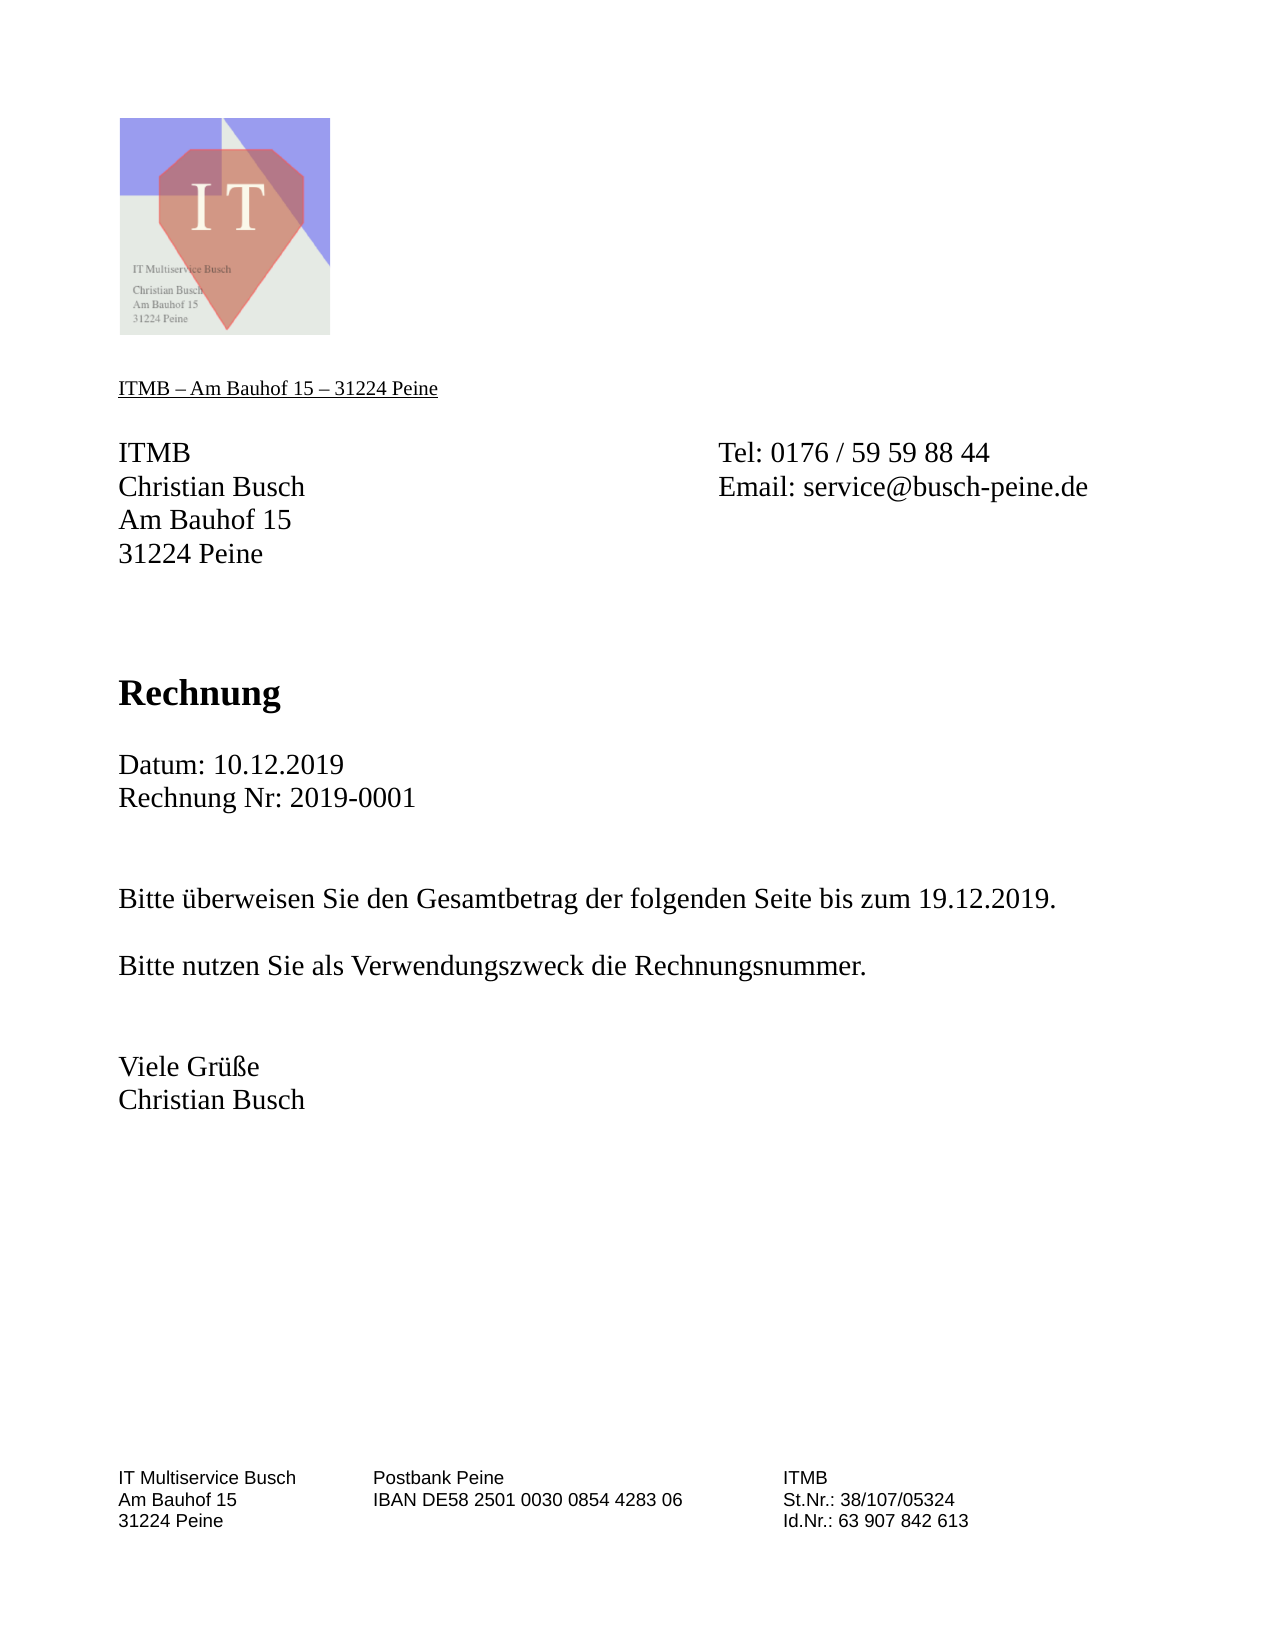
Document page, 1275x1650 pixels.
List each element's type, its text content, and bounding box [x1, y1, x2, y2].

text ITMB Tel: 0176 / 59 59 88 44 [118, 435, 1157, 469]
text Bitte nutzen Sie als Verwendungszweck die Rechnungsnummer. [118, 948, 1157, 982]
text ITMB – Am Bauhof 15 – 31224 Peine [118, 368, 1157, 402]
text Christian Busch [118, 1082, 1157, 1116]
text Rechnung [118, 670, 1157, 713]
text Bitte überweisen Sie den Gesamtbetrag der folgenden Seite bis zum 19.12.2019. [118, 881, 1157, 914]
text 31224 Peine [118, 536, 1157, 569]
picture [119, 118, 331, 335]
text Am Bauhof 15 [118, 502, 1157, 536]
text Viele Grüße [118, 1049, 1157, 1082]
text Rechnung Nr: 2019-0001 [118, 780, 1157, 814]
text Datum: 10.12.2019 [118, 747, 1157, 780]
text Christian Busch Email: service@busch-peine.de [118, 469, 1157, 502]
